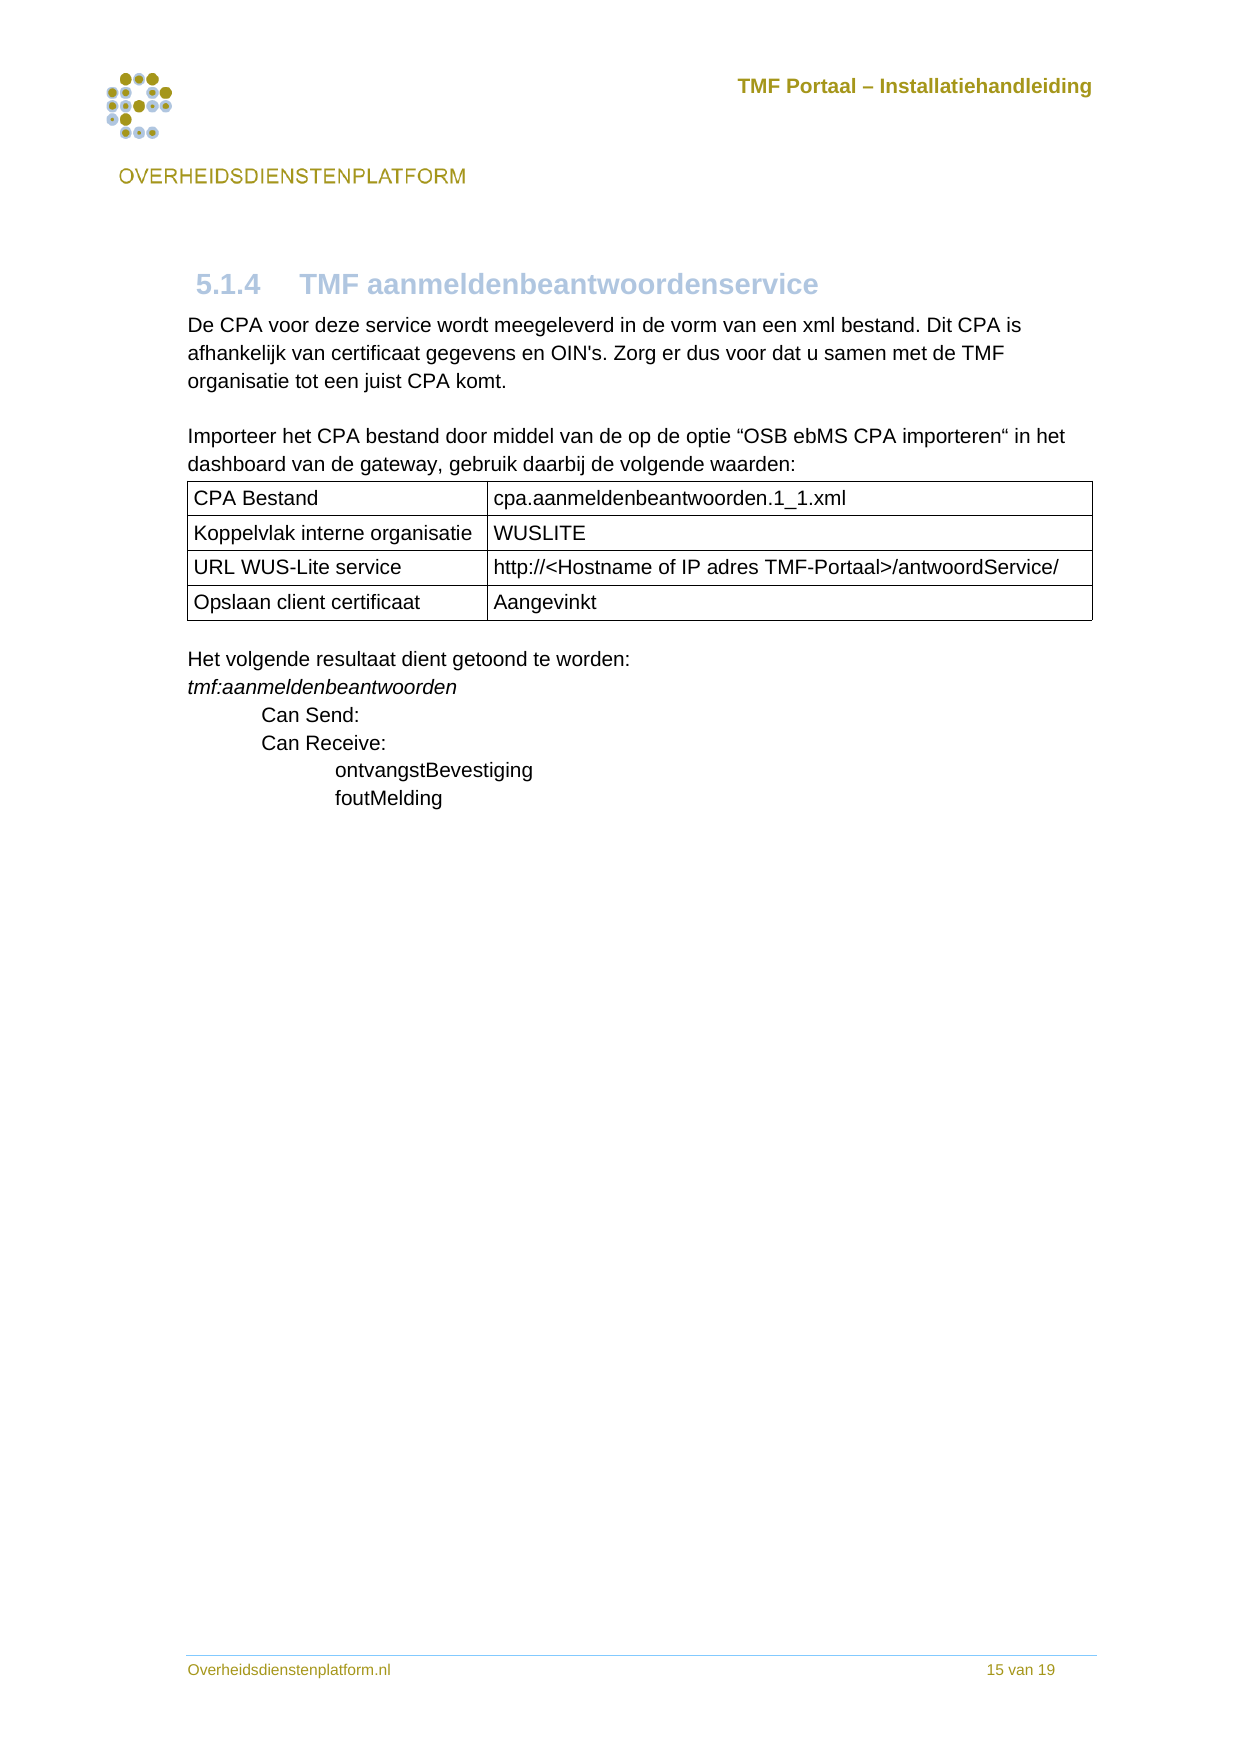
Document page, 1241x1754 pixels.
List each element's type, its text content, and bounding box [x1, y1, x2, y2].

text Can Receive: ontvangstBevestiging foutMelding [187, 731, 1092, 810]
picture [106, 73, 470, 188]
table_cell WUSLITE [488, 516, 1092, 550]
subtitle TMF aanmeldenbeantwoordenservice [187, 268, 1092, 301]
table_cell URL WUS-Lite service [188, 551, 487, 585]
subtitle tmf:aanmeldenbeantwoorden [187, 675, 1092, 699]
table_cell Koppelvlak interne organisatie [188, 516, 487, 550]
text Het volgende resultaat dient getoond te worden: [187, 648, 1092, 671]
text De CPA voor deze service wordt meegeleverd in de vorm van een xml bestand. Dit CPA is afhankelijk van certificaat gegevens en OIN's. Zorg er dus voor dat u samen met de TMF organisatie tot een juist CPA komt. [187, 314, 1092, 392]
table_cell Opslaan client certificaat [188, 586, 487, 620]
subtitle Can Send: [187, 703, 1092, 726]
table_header cpa.aanmeldenbeantwoorden.1_1.xml [488, 482, 1092, 515]
text Importeer het CPA bestand door middel van de op de optie “OSB ebMS CPA importeren“ in het dashboard van de gateway, gebruik daarbij de volgende waarden: [187, 425, 1092, 476]
table_header CPA Bestand [188, 482, 487, 515]
table_cell http://<Hostname of IP adres TMF-Portaal>/antwoordService/ [488, 551, 1092, 585]
table_cell Aangevinkt [488, 586, 1092, 620]
